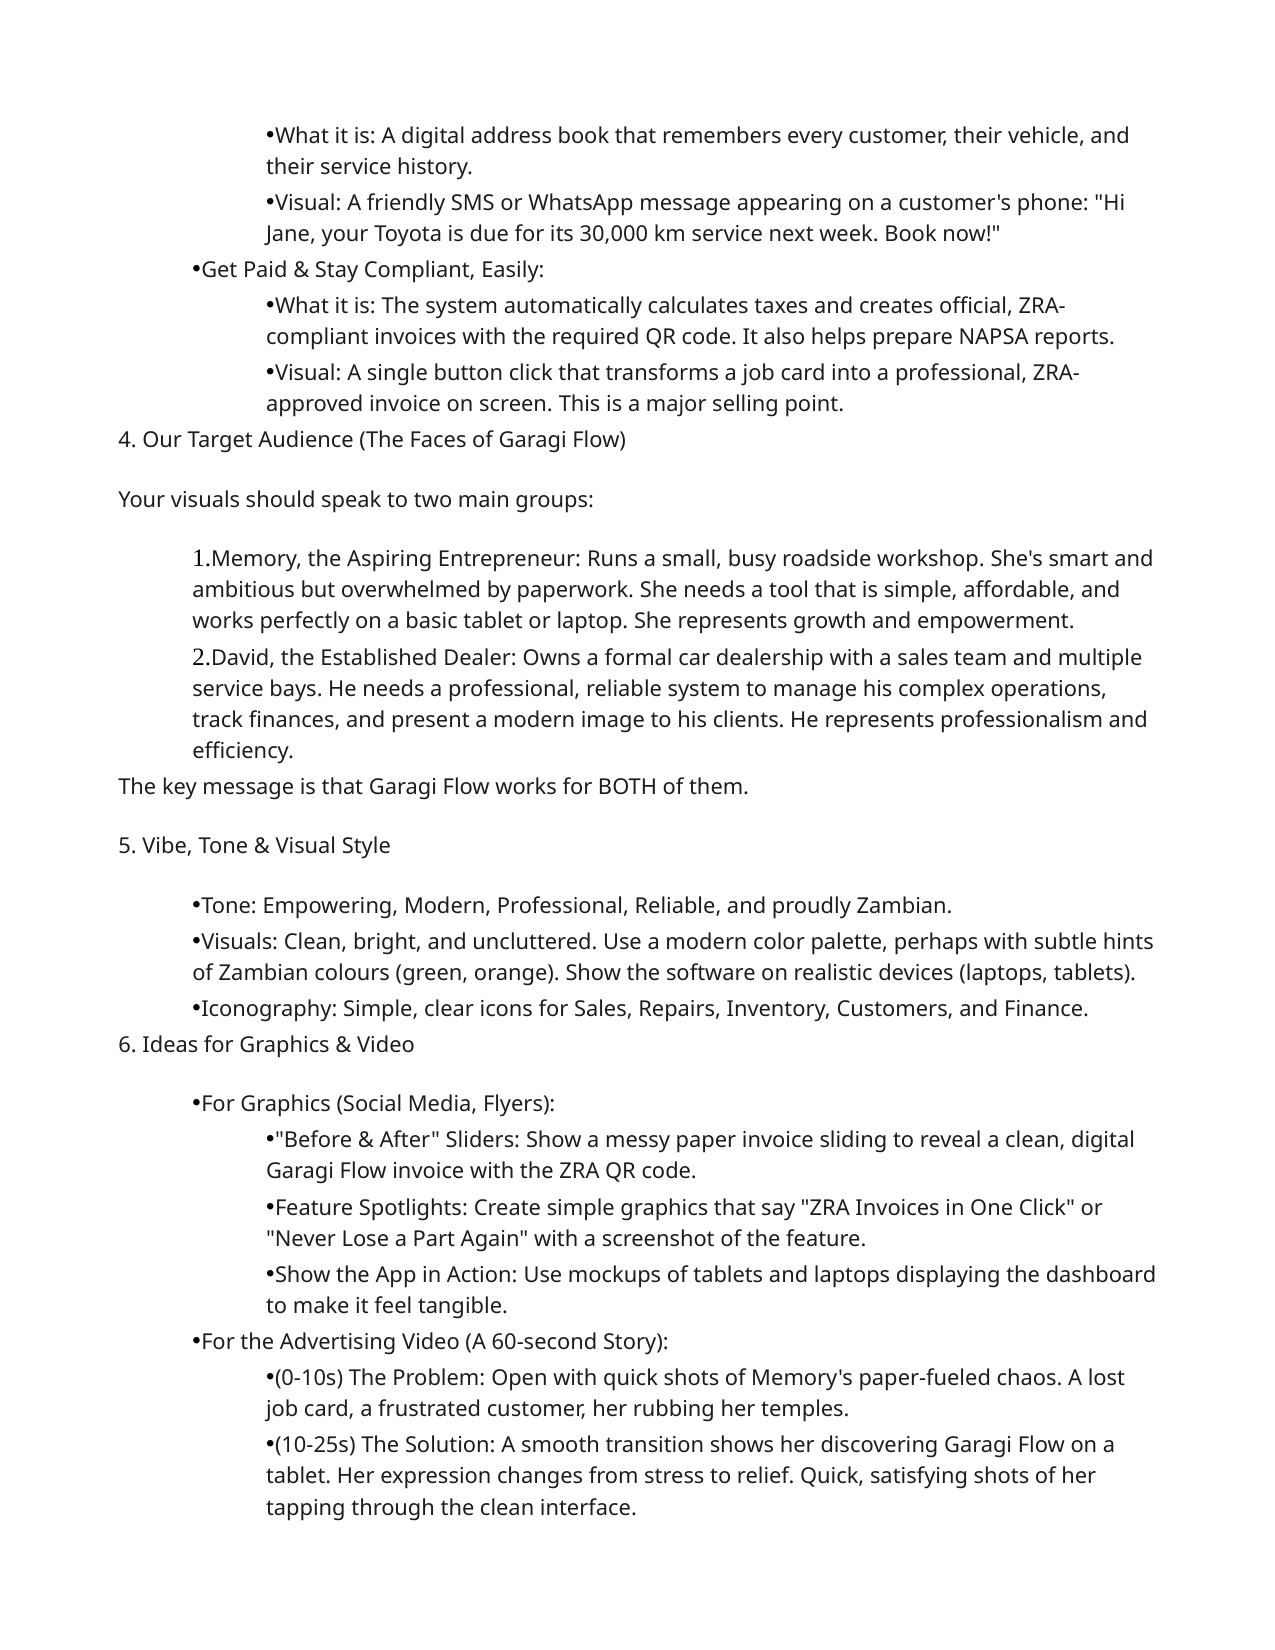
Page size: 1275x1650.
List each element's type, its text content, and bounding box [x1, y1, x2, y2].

text The key message is that Garagi Flow works for BOTH of them. [118, 770, 1157, 801]
list Tone: Empowering, Modern, Professional, Reliable, and proudly Zambian. [118, 888, 1157, 920]
list For Graphics (Social Media, Flyers): [118, 1087, 1157, 1118]
text 6. Ideas for Graphics & Video [118, 1027, 1157, 1059]
list Feature Spotlights: Create simple graphics that say "ZRA Invoices in One Click" or "Never Lose a Part Again" with a screenshot of the feature. [118, 1190, 1157, 1252]
text 5. Vibe, Tone & Visual Style [118, 829, 1157, 860]
list Memory, the Aspiring Entrepreneur: Runs a small, busy roadside workshop. She's smart and ambitious but overwhelmed by paperwork. She needs a tool that is simple, affordable, and works perfectly on a basic tablet or laptop. She represents growth and empowerment. [118, 542, 1157, 635]
list (0-10s) The Problem: Open with quick shots of Memory's paper-fueled chaos. A lost job card, a frustrated customer, her rubbing her temples. [118, 1360, 1157, 1423]
list (10-25s) The Solution: A smooth transition shows her discovering Garagi Flow on a tablet. Her expression changes from stress to relief. Quick, satisfying shots of her tapping through the clean interface. [118, 1427, 1157, 1521]
list Visual: A friendly SMS or WhatsApp message appearing on a customer's phone: "Hi Jane, your Toyota is due for its 30,000 km service next week. Book now!" [118, 185, 1157, 248]
text Your visuals should speak to two main groups: [118, 482, 1157, 513]
list For the Advertising Video (A 60-second Story): [118, 1324, 1157, 1356]
list "Before & After" Sliders: Show a messy paper invoice sliding to reveal a clean, digital Garagi Flow invoice with the ZRA QR code. [118, 1123, 1157, 1185]
list What it is: The system automatically calculates taxes and creates official, ZRA-compliant invoices with the required QR code. It also helps prepare NAPSA reports. [118, 288, 1157, 351]
list Show the App in Action: Use mockups of tablets and laptops displaying the dashboard to make it feel tangible. [118, 1257, 1157, 1320]
list What it is: A digital address book that remembers every customer, their vehicle, and their service history. [118, 118, 1157, 181]
list Visual: A single button click that transforms a job card into a professional, ZRA-approved invoice on screen. This is a major selling point. [118, 356, 1157, 418]
list David, the Established Dealer: Owns a formal car dealership with a sales team and multiple service bays. He needs a professional, reliable system to manage his complex operations, track finances, and present a modern image to his clients. He represents professionalism and efficiency. [118, 640, 1157, 765]
list Get Paid & Stay Compliant, Easily: [118, 252, 1157, 284]
list Visuals: Clean, bright, and uncluttered. Use a modern color palette, perhaps with subtle hints of Zambian colours (green, orange). Show the software on realistic devices (laptops, tablets). [118, 924, 1157, 987]
text 4. Our Target Audience (The Faces of Garagi Flow) [118, 423, 1157, 454]
list Iconography: Simple, clear icons for Sales, Repairs, Inventory, Customers, and Finance. [118, 992, 1157, 1023]
